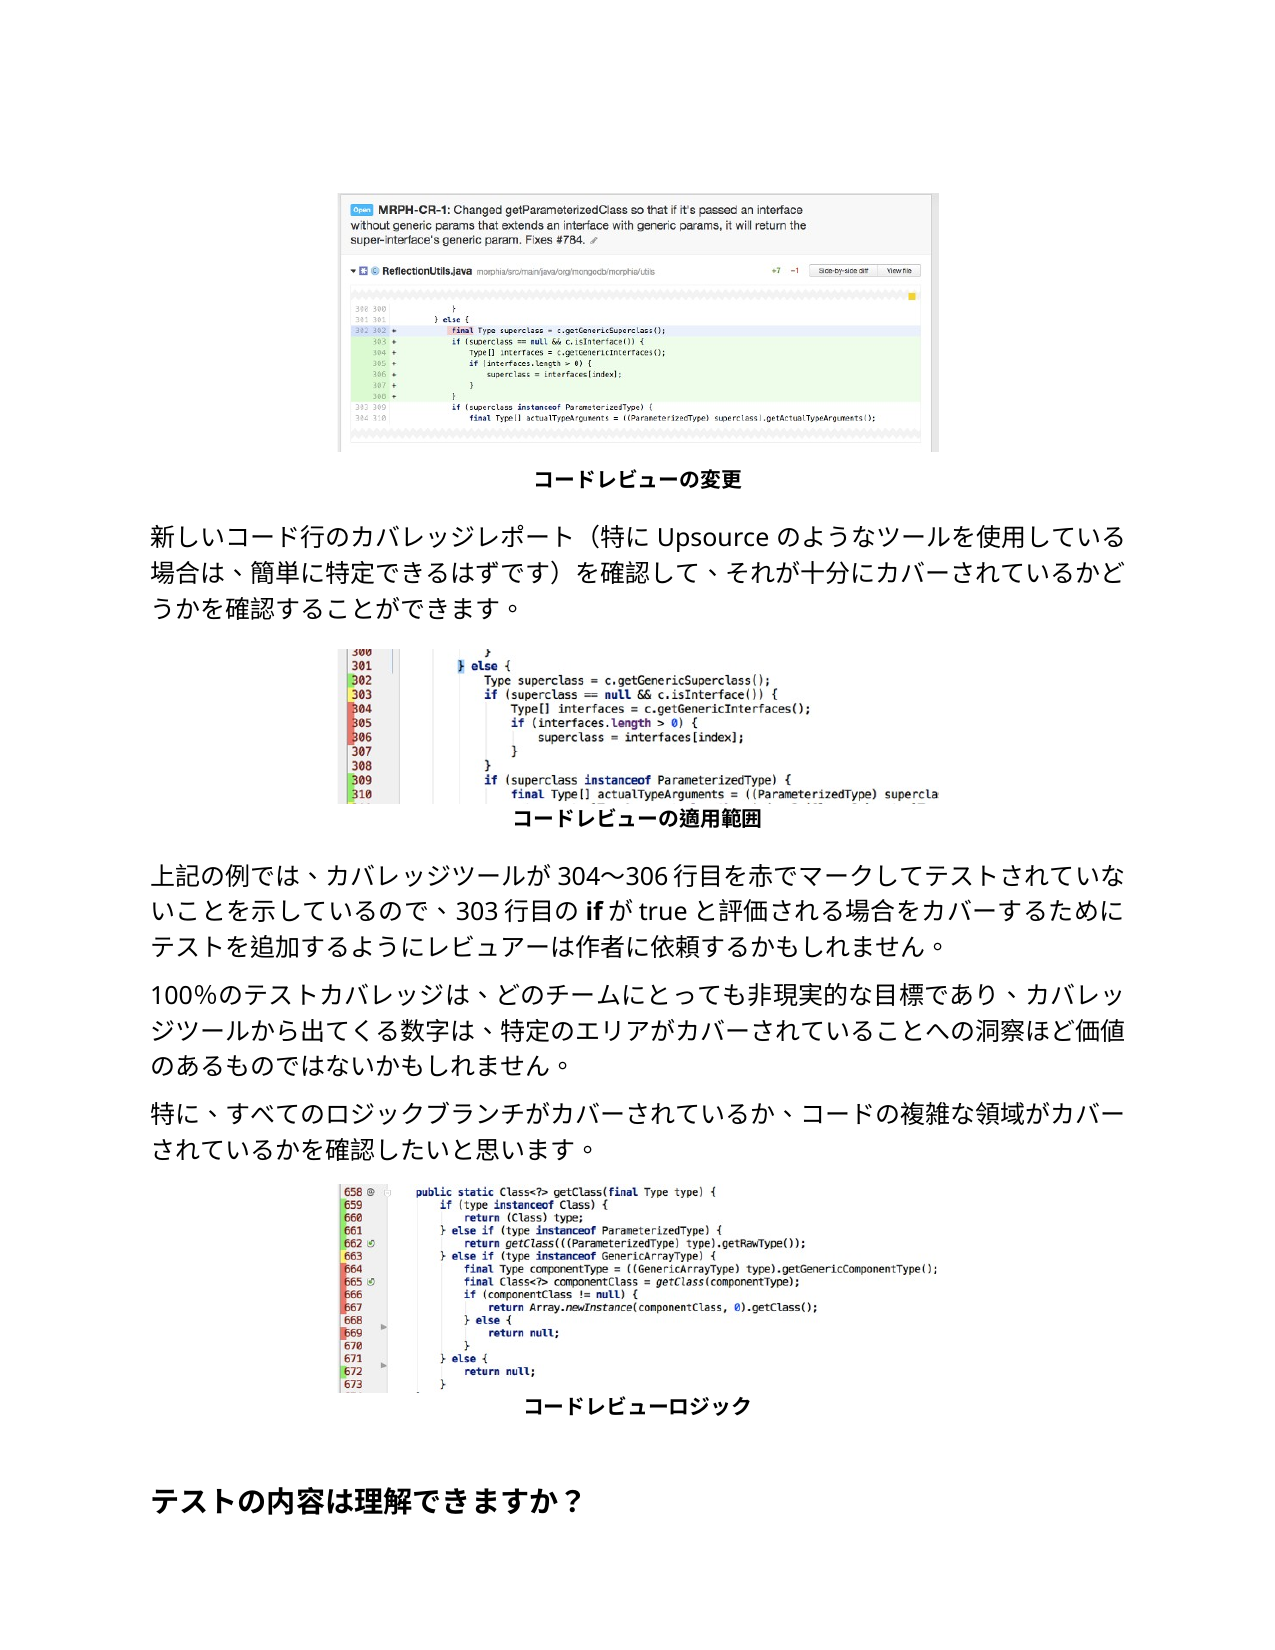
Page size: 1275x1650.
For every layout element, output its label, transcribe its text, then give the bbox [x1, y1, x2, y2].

text 特に、すべてのロジックブランチがカバーされているか、コードの複雑な領域がカバーされているかを確認したいと思います。 [150, 1097, 1126, 1167]
picture [337, 1184, 937, 1393]
picture [337, 649, 939, 804]
subtitle テストの内容は理解できますか？ [150, 1481, 1275, 1521]
text 100％のテストカバレッジは、どのチームにとっても非現実的な目標であり、カバレッジツールから出てくる数字は、特定のエリアがカバーされていることへの洞察ほど価値のあるものではないかもしれません。 [150, 978, 1126, 1083]
text 新しいコード行のカバレッジレポート（特に Upsource のようなツールを使用している場合は、簡単に特定できるはずです）を確認して、それが十分にカバーされているかどうかを確認することができます。 [150, 520, 1126, 626]
text コードレビューの適用範囲 [150, 659, 1124, 832]
picture [337, 193, 939, 452]
text コードレビューロジック [150, 1194, 1124, 1421]
text 上記の例では、カバレッジツールが304～306行目を赤でマークしてテストされていないことを示しているので、303行目のifがtrueと評価される場合をカバーするためにテストを追加するようにレビュアーは作者に依頼するかもしれません。 [150, 858, 1126, 964]
text コードレビューの変更 [151, 465, 1124, 494]
